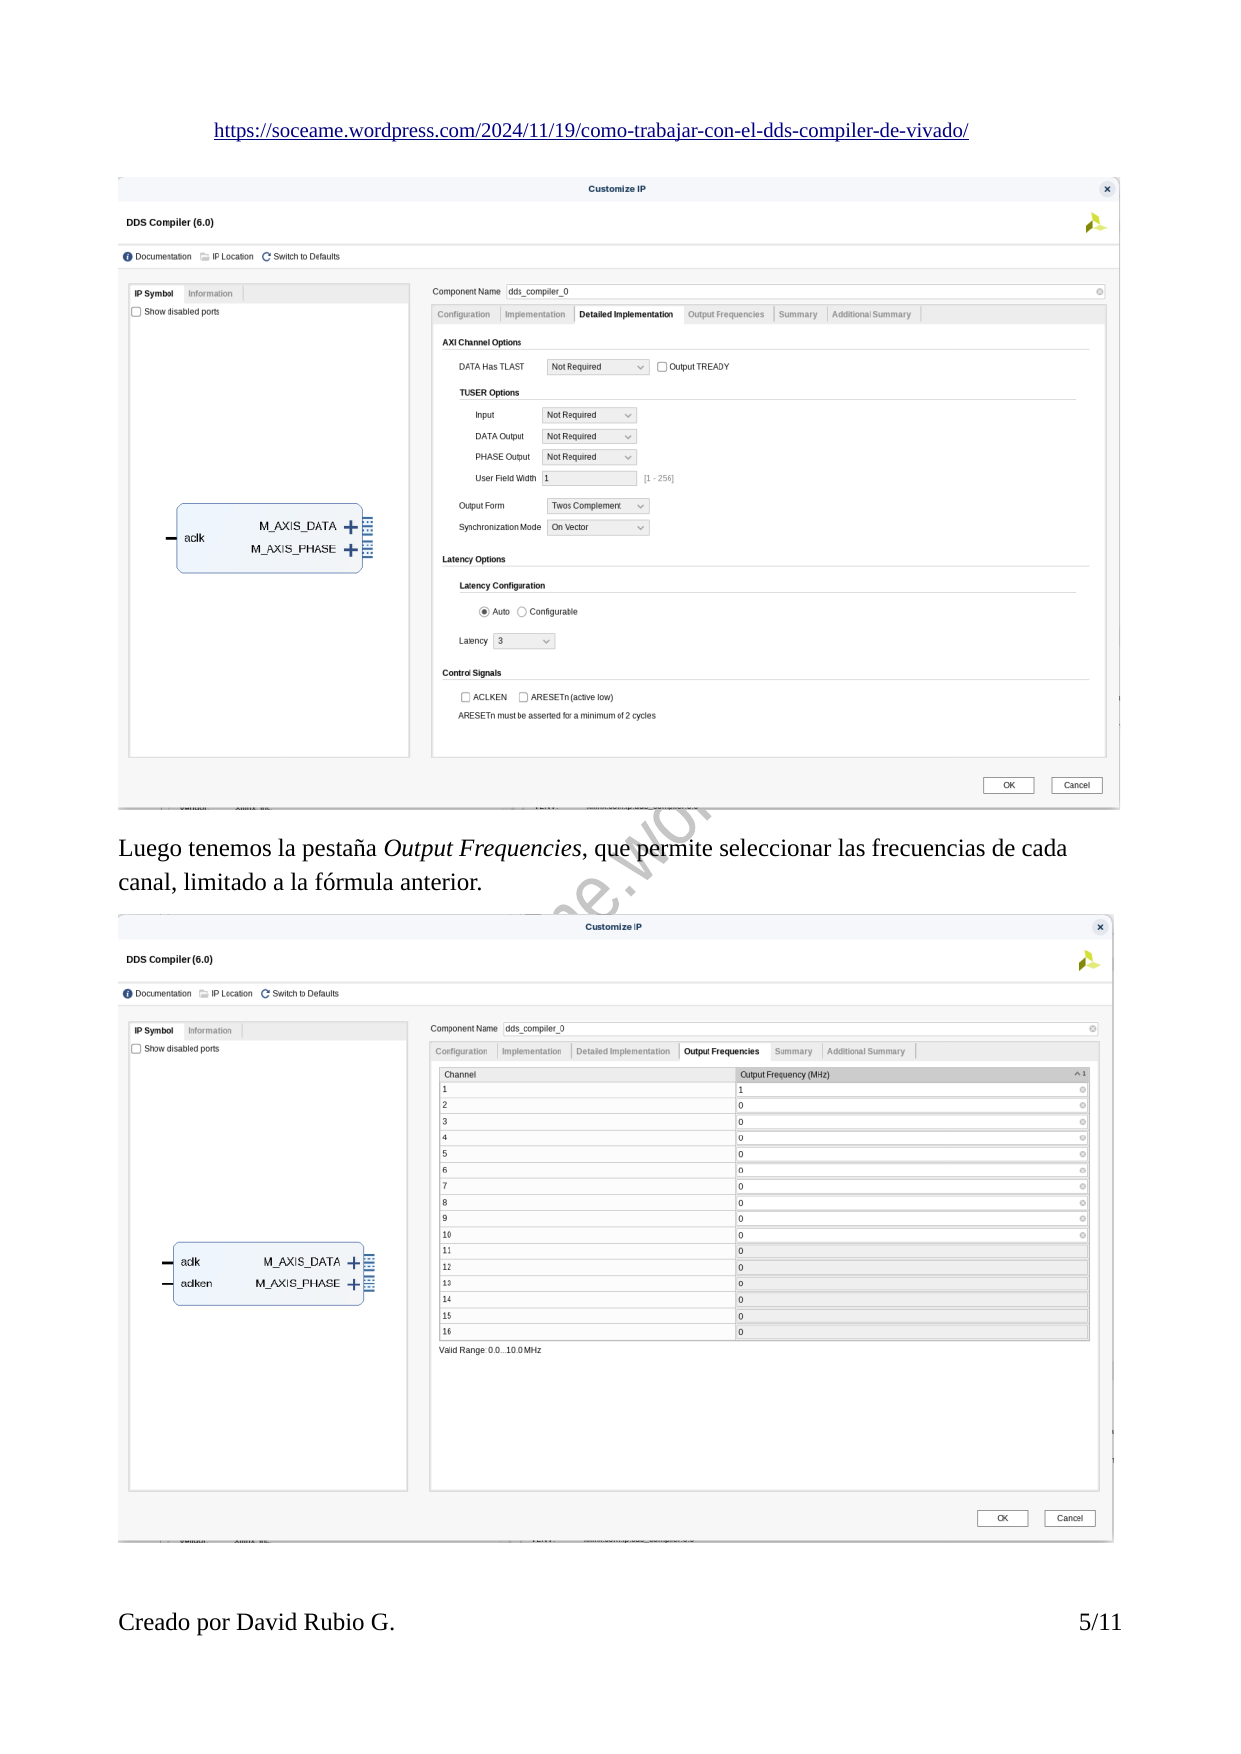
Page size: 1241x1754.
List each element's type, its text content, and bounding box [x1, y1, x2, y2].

text Luego tenemos la pestaña Output Frequencies, que permite seleccionar las frecuencias de cada canal, limitado a la fórmula anterior. [118, 833, 1122, 895]
picture [118, 177, 1121, 810]
picture [118, 914, 1114, 1543]
